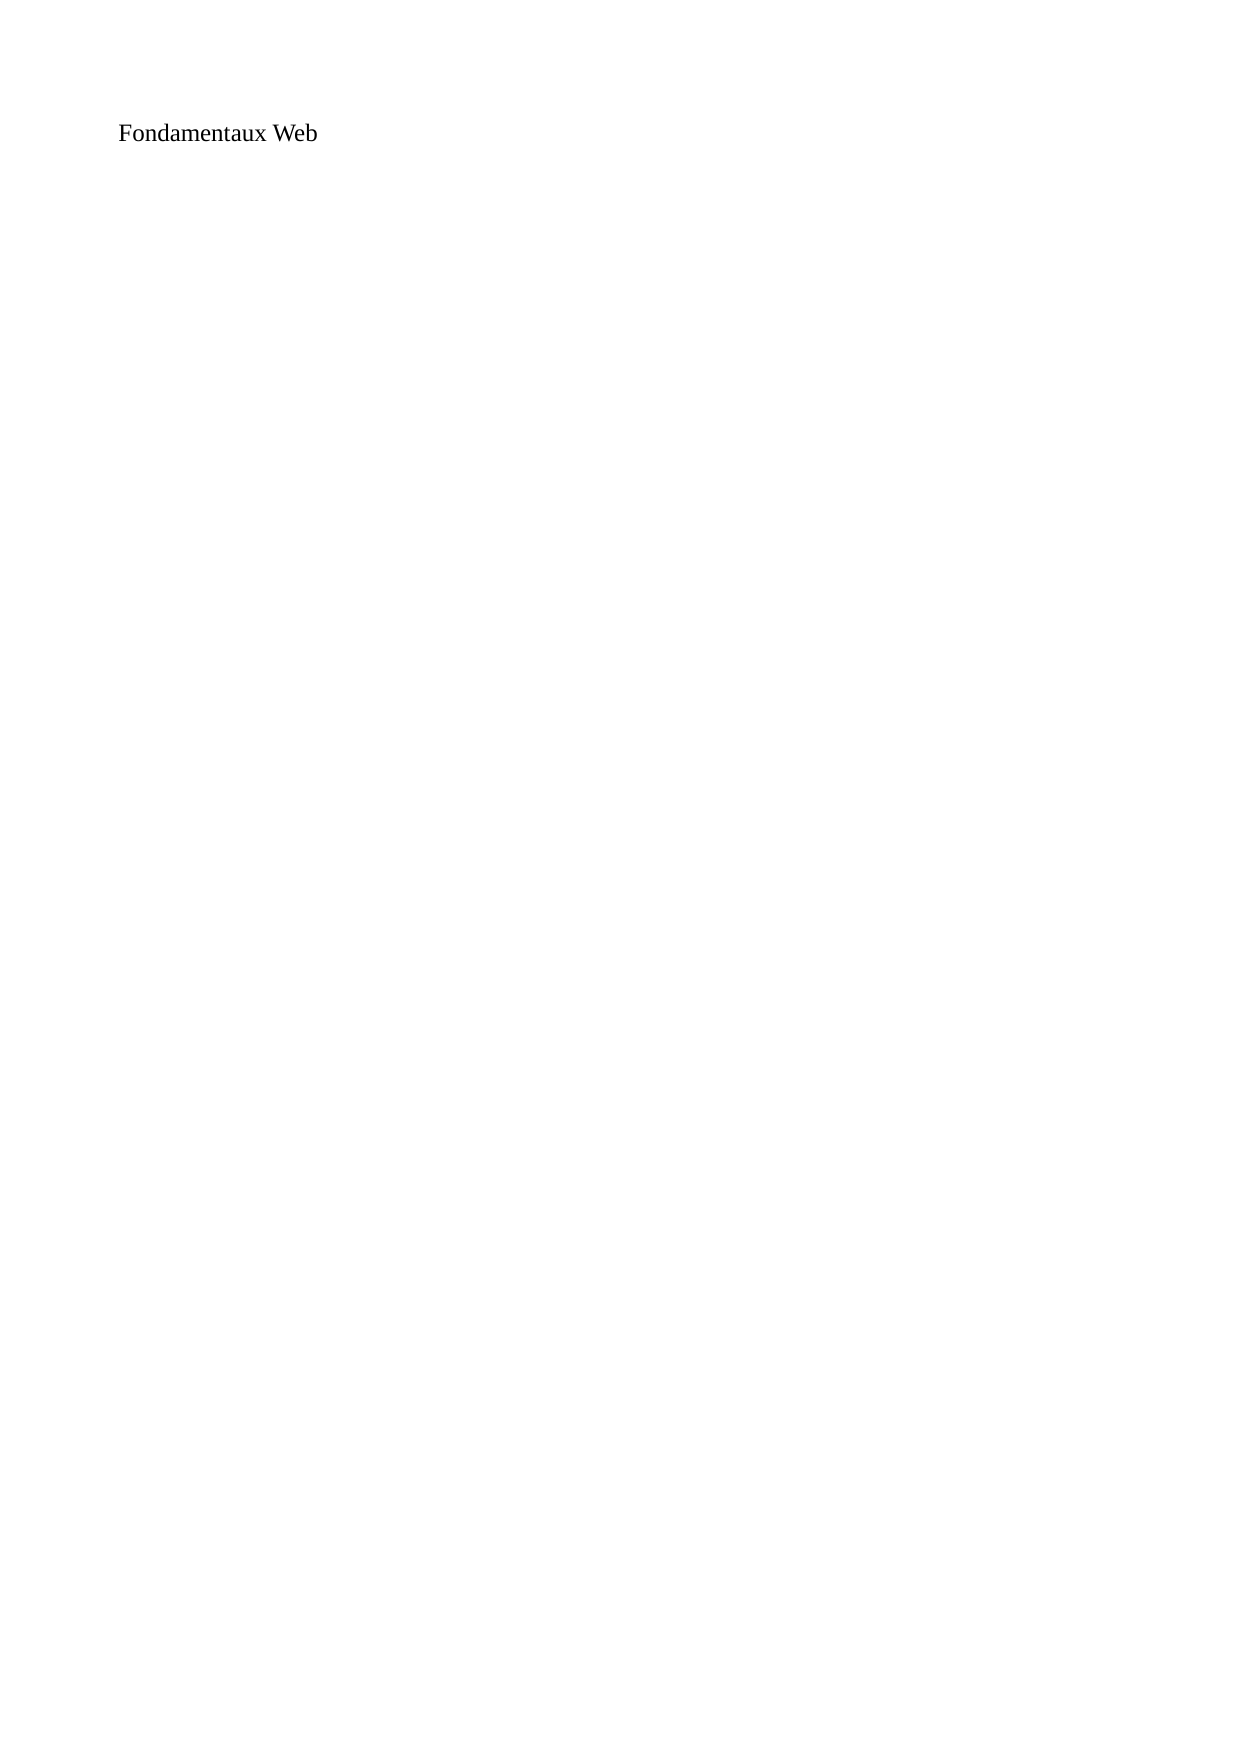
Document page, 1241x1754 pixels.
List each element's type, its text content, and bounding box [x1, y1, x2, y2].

text Fondamentaux Web [118, 118, 1122, 147]
